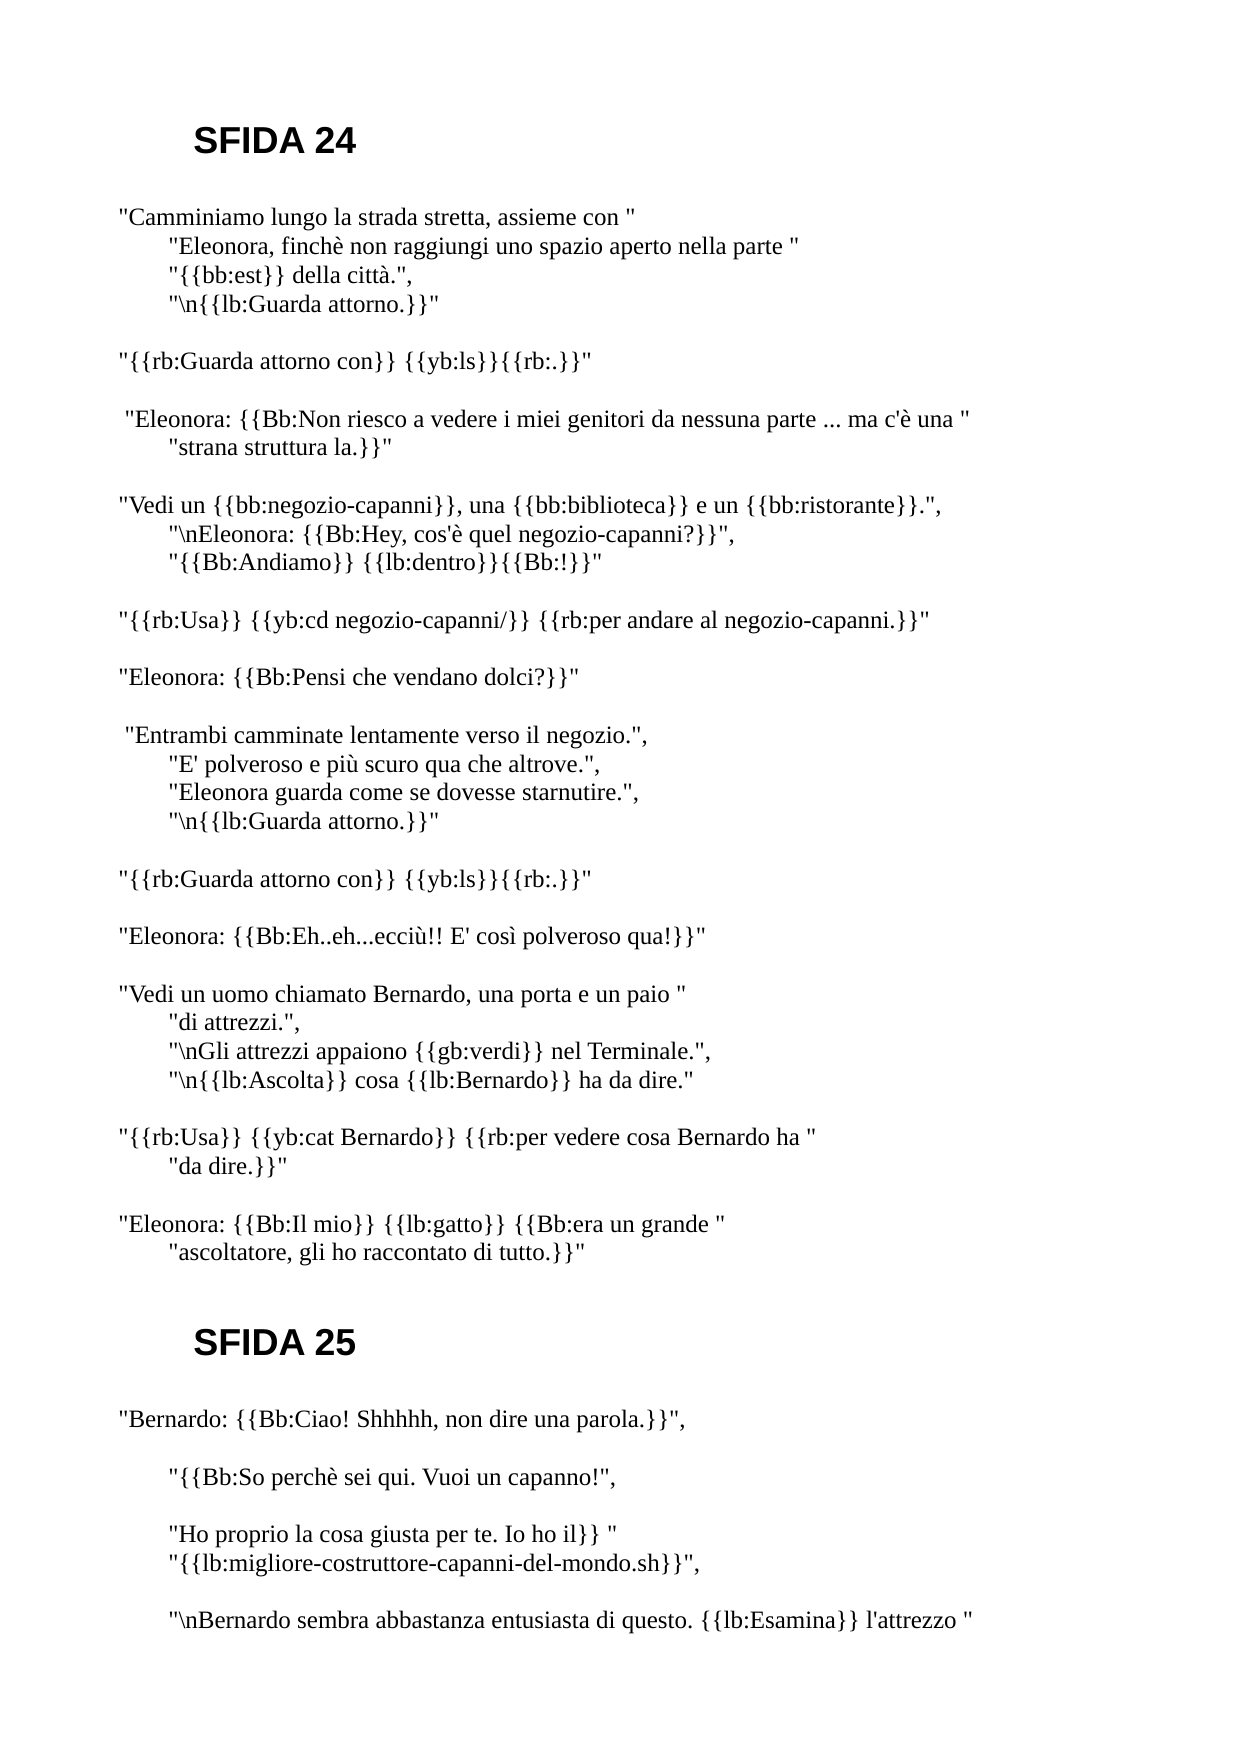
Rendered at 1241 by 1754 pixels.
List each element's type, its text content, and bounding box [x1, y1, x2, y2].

text "{{lb:migliore-costruttore-capanni-del-mondo.sh}}", [118, 1548, 1122, 1577]
text "Eleonora guarda come se dovesse starnutire.", [118, 777, 1122, 806]
text "{{rb:Usa}} {{yb:cat Bernardo}} {{rb:per vedere cosa Bernardo ha " [118, 1122, 1122, 1151]
text "Eleonora: {{Bb:Non riesco a vedere i miei genitori da nessuna parte ... ma c'è una " [118, 404, 1122, 432]
text "di attrezzi.", [118, 1007, 1122, 1036]
text "{{bb:est}} della città.", [118, 260, 1122, 289]
text "{{rb:Guarda attorno con}} {{yb:ls}}{{rb:.}}" [118, 346, 1122, 375]
text "Eleonora: {{Bb:Pensi che vendano dolci?}}" [118, 662, 1122, 691]
text "\nGli attrezzi appaiono {{gb:verdi}} nel Terminale.", [118, 1036, 1122, 1065]
text "Entrambi camminate lentamente verso il negozio.", [118, 720, 1122, 749]
text "Bernardo: {{Bb:Ciao! Shhhhh, non dire una parola.}}", [118, 1404, 1122, 1433]
subtitle SFIDA 25 [118, 1320, 1122, 1363]
text "Eleonora: {{Bb:Eh..eh...ecciù!! E' così polveroso qua!}}" [118, 921, 1122, 950]
subtitle SFIDA 24 [118, 118, 1122, 161]
text "Eleonora: {{Bb:Il mio}} {{lb:gatto}} {{Bb:era un grande " [118, 1209, 1122, 1237]
text "\nEleonora: {{Bb:Hey, cos'è quel negozio-capanni?}}", [118, 519, 1122, 547]
text "\nBernardo sembra abbastanza entusiasta di questo. {{lb:Esamina}} l'attrezzo " [118, 1606, 1122, 1634]
text "E' polveroso e più scuro qua che altrove.", [118, 749, 1122, 777]
text "{{rb:Usa}} {{yb:cd negozio-capanni/}} {{rb:per andare al negozio-capanni.}}" [118, 605, 1122, 634]
text "\n{{lb:Guarda attorno.}}" [118, 806, 1122, 835]
text "Ho proprio la cosa giusta per te. Io ho il}} " [118, 1519, 1122, 1548]
text "{{Bb:So perchè sei qui. Vuoi un capanno!", [118, 1462, 1122, 1491]
text "Vedi un uomo chiamato Bernardo, una porta e un paio " [118, 979, 1122, 1007]
text "{{Bb:Andiamo}} {{lb:dentro}}{{Bb:!}}" [118, 547, 1122, 576]
text "\n{{lb:Guarda attorno.}}" [118, 289, 1122, 317]
text "da dire.}}" [118, 1151, 1122, 1180]
text "Vedi un {{bb:negozio-capanni}}, una {{bb:biblioteca}} e un {{bb:ristorante}}.", [118, 490, 1122, 519]
text "{{rb:Guarda attorno con}} {{yb:ls}}{{rb:.}}" [118, 864, 1122, 892]
text "Camminiamo lungo la strada stretta, assieme con " [118, 202, 1122, 231]
text "\n{{lb:Ascolta}} cosa {{lb:Bernardo}} ha da dire." [118, 1065, 1122, 1094]
text "ascoltatore, gli ho raccontato di tutto.}}" [118, 1237, 1122, 1266]
text "strana struttura la.}}" [118, 432, 1122, 461]
text "Eleonora, finchè non raggiungi uno spazio aperto nella parte " [118, 231, 1122, 260]
